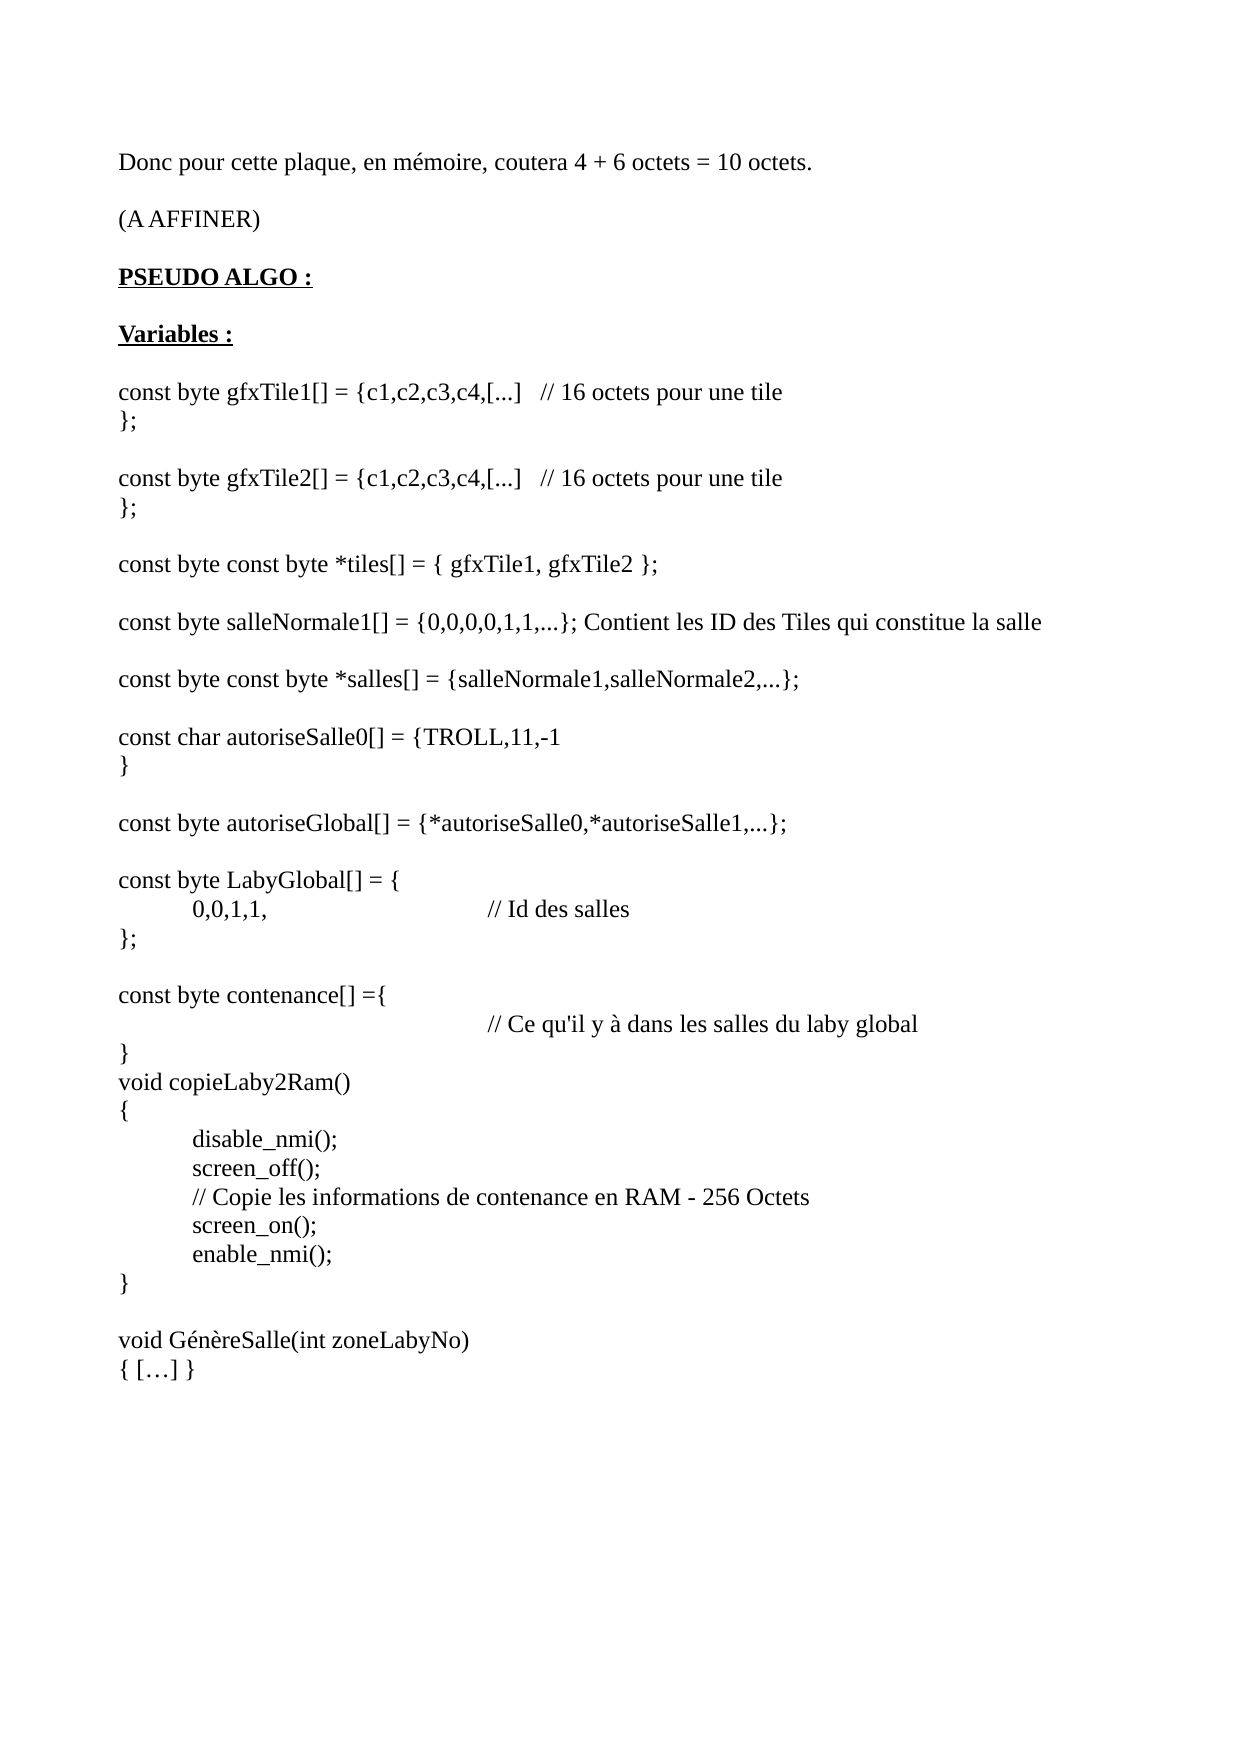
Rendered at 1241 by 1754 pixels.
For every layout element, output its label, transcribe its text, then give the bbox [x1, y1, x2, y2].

text disable_nmi(); [118, 1124, 1122, 1153]
text const char autoriseSalle0[] = {TROLL,11,-1 [118, 722, 1122, 751]
text // Ce qu'il y à dans les salles du laby global [118, 1009, 1122, 1038]
text enable_nmi(); [118, 1239, 1122, 1268]
text } [118, 1038, 1122, 1067]
text screen_on(); [118, 1211, 1122, 1239]
text 0,0,1,1, // Id des salles [118, 894, 1122, 923]
text const byte const byte *salles[] = {salleNormale1,salleNormale2,...}; [118, 664, 1122, 693]
text const byte gfxTile1[] = {c1,c2,c3,c4,[...] // 16 octets pour une tile [118, 377, 1122, 406]
text Donc pour cette plaque, en mémoire, coutera 4 + 6 octets = 10 octets. [118, 147, 1122, 176]
text }; [118, 492, 1122, 521]
text void GénèreSalle(int zoneLabyNo) [118, 1326, 1122, 1354]
text PSEUDO ALGO : [118, 262, 1122, 291]
text { [118, 1096, 1122, 1124]
text }; [118, 923, 1122, 952]
text const byte salleNormale1[] = {0,0,0,0,1,1,...}; Contient les ID des Tiles qui constitue la salle [118, 607, 1122, 636]
text { […] } [118, 1354, 1122, 1383]
text const byte contenance[] ={ [118, 981, 1122, 1009]
text } [118, 1268, 1122, 1297]
text } [118, 751, 1122, 779]
text screen_off(); [118, 1153, 1122, 1182]
text const byte autoriseGlobal[] = {*autoriseSalle0,*autoriseSalle1,...}; [118, 808, 1122, 837]
text const byte gfxTile2[] = {c1,c2,c3,c4,[...] // 16 octets pour une tile [118, 463, 1122, 492]
text }; [118, 406, 1122, 434]
text (A AFFINER) [118, 204, 1122, 233]
text const byte LabyGlobal[] = { [118, 866, 1122, 894]
text // Copie les informations de contenance en RAM - 256 Octets [118, 1182, 1122, 1211]
text void copieLaby2Ram() [118, 1067, 1122, 1096]
text const byte const byte *tiles[] = { gfxTile1, gfxTile2 }; [118, 549, 1122, 578]
text Variables : [118, 319, 1122, 348]
